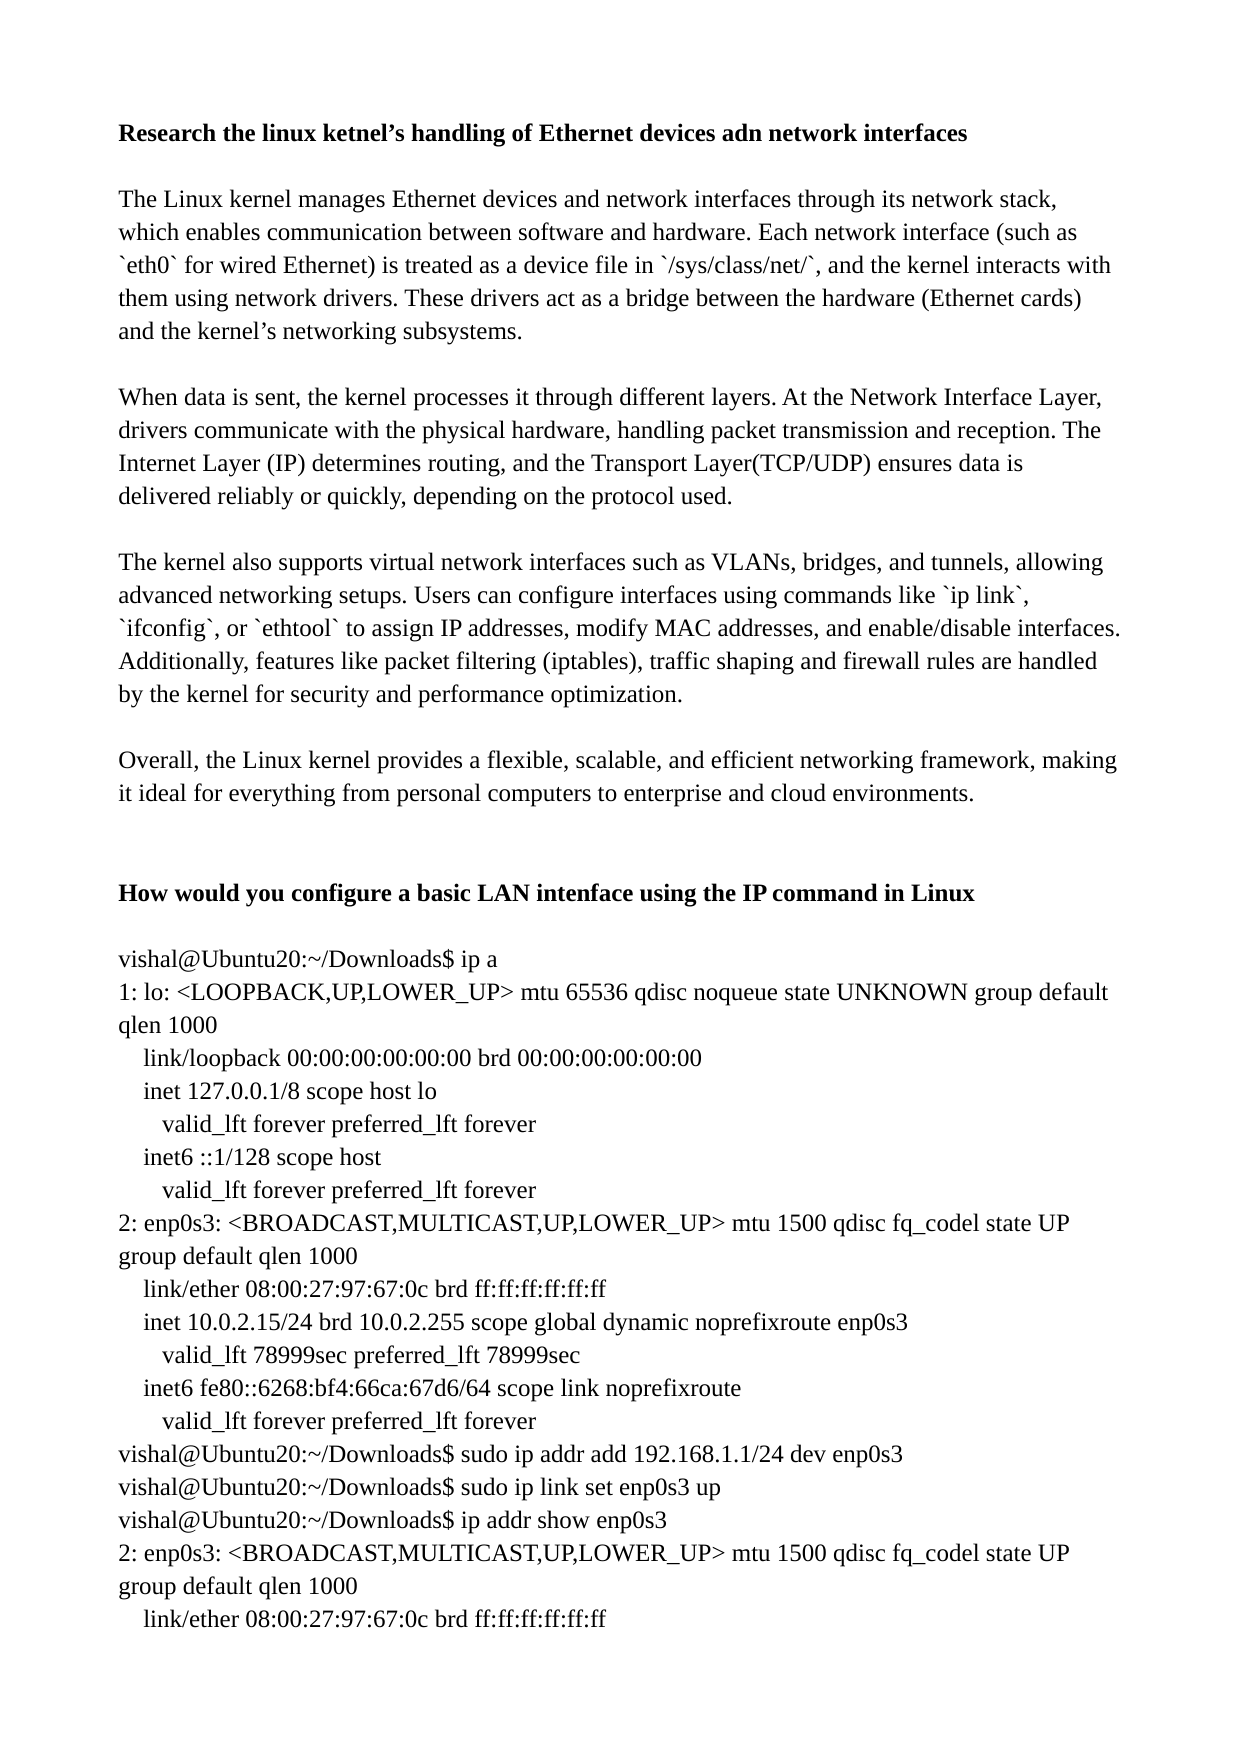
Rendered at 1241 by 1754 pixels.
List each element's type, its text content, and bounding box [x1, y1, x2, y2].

text inet6 ::1/128 scope host [118, 1142, 1122, 1171]
text vishal@Ubuntu20:~/Downloads$ sudo ip addr add 192.168.1.1/24 dev enp0s3 [118, 1439, 1122, 1468]
text vishal@Ubuntu20:~/Downloads$ ip addr show enp0s3 [118, 1505, 1122, 1534]
text link/loopback 00:00:00:00:00:00 brd 00:00:00:00:00:00 [118, 1043, 1122, 1071]
text Overall, the Linux kernel provides a flexible, scalable, and efficient networking framework, making it ideal for everything from personal computers to enterprise and cloud environments. How would you configure a basic LAN intenface using the IP command in Linux vishal@Ubuntu20:~/Downloads$ ip a [118, 746, 1122, 972]
text inet 10.0.2.15/24 brd 10.0.2.255 scope global dynamic noprefixroute enp0s3 [118, 1307, 1122, 1336]
text valid_lft forever preferred_lft forever [118, 1109, 1122, 1137]
text inet6 fe80::6268:bf4:66ca:67d6/64 scope link noprefixroute [118, 1373, 1122, 1402]
text valid_lft forever preferred_lft forever [118, 1175, 1122, 1203]
text Research the linux ketnel’s handling of Ethernet devices adn network interfaces The Linux kernel manages Ethernet devices and network interfaces through its network stack, which enables communication between software and hardware. Each network interface (such as `eth0` for wired Ethernet) is treated as a device file in `/sys/class/net/`, and the kernel interacts with them using network drivers. These drivers act as a bridge between the hardware (Ethernet cards) and the kernel’s networking subsystems. [118, 118, 1122, 345]
text 2: enp0s3: <BROADCAST,MULTICAST,UP,LOWER_UP> mtu 1500 qdisc fq_codel state UP group default qlen 1000 [118, 1538, 1122, 1600]
text valid_lft 78999sec preferred_lft 78999sec [118, 1340, 1122, 1369]
text The kernel also supports virtual network interfaces such as VLANs, bridges, and tunnels, allowing advanced networking setups. Users can configure interfaces using commands like `ip link`, `ifconfig`, or `ethtool` to assign IP addresses, modify MAC addresses, and enable/disable interfaces. Additionally, features like packet filtering (iptables), traffic shaping and firewall rules are handled by the kernel for security and performance optimization. [118, 547, 1122, 708]
text vishal@Ubuntu20:~/Downloads$ sudo ip link set enp0s3 up [118, 1472, 1122, 1501]
text inet 127.0.0.1/8 scope host lo [118, 1076, 1122, 1104]
text 2: enp0s3: <BROADCAST,MULTICAST,UP,LOWER_UP> mtu 1500 qdisc fq_codel state UP group default qlen 1000 [118, 1208, 1122, 1269]
text link/ether 08:00:27:97:67:0c brd ff:ff:ff:ff:ff:ff [118, 1274, 1122, 1303]
text 1: lo: <LOOPBACK,UP,LOWER_UP> mtu 65536 qdisc noqueue state UNKNOWN group default qlen 1000 [118, 977, 1122, 1038]
text valid_lft forever preferred_lft forever [118, 1406, 1122, 1435]
text When data is sent, the kernel processes it through different layers. At the Network Interface Layer, drivers communicate with the physical hardware, handling packet transmission and reception. The Internet Layer (IP) determines routing, and the Transport Layer(TCP/UDP) ensures data is delivered reliably or quickly, depending on the protocol used. [118, 382, 1122, 510]
text link/ether 08:00:27:97:67:0c brd ff:ff:ff:ff:ff:ff [118, 1604, 1122, 1633]
